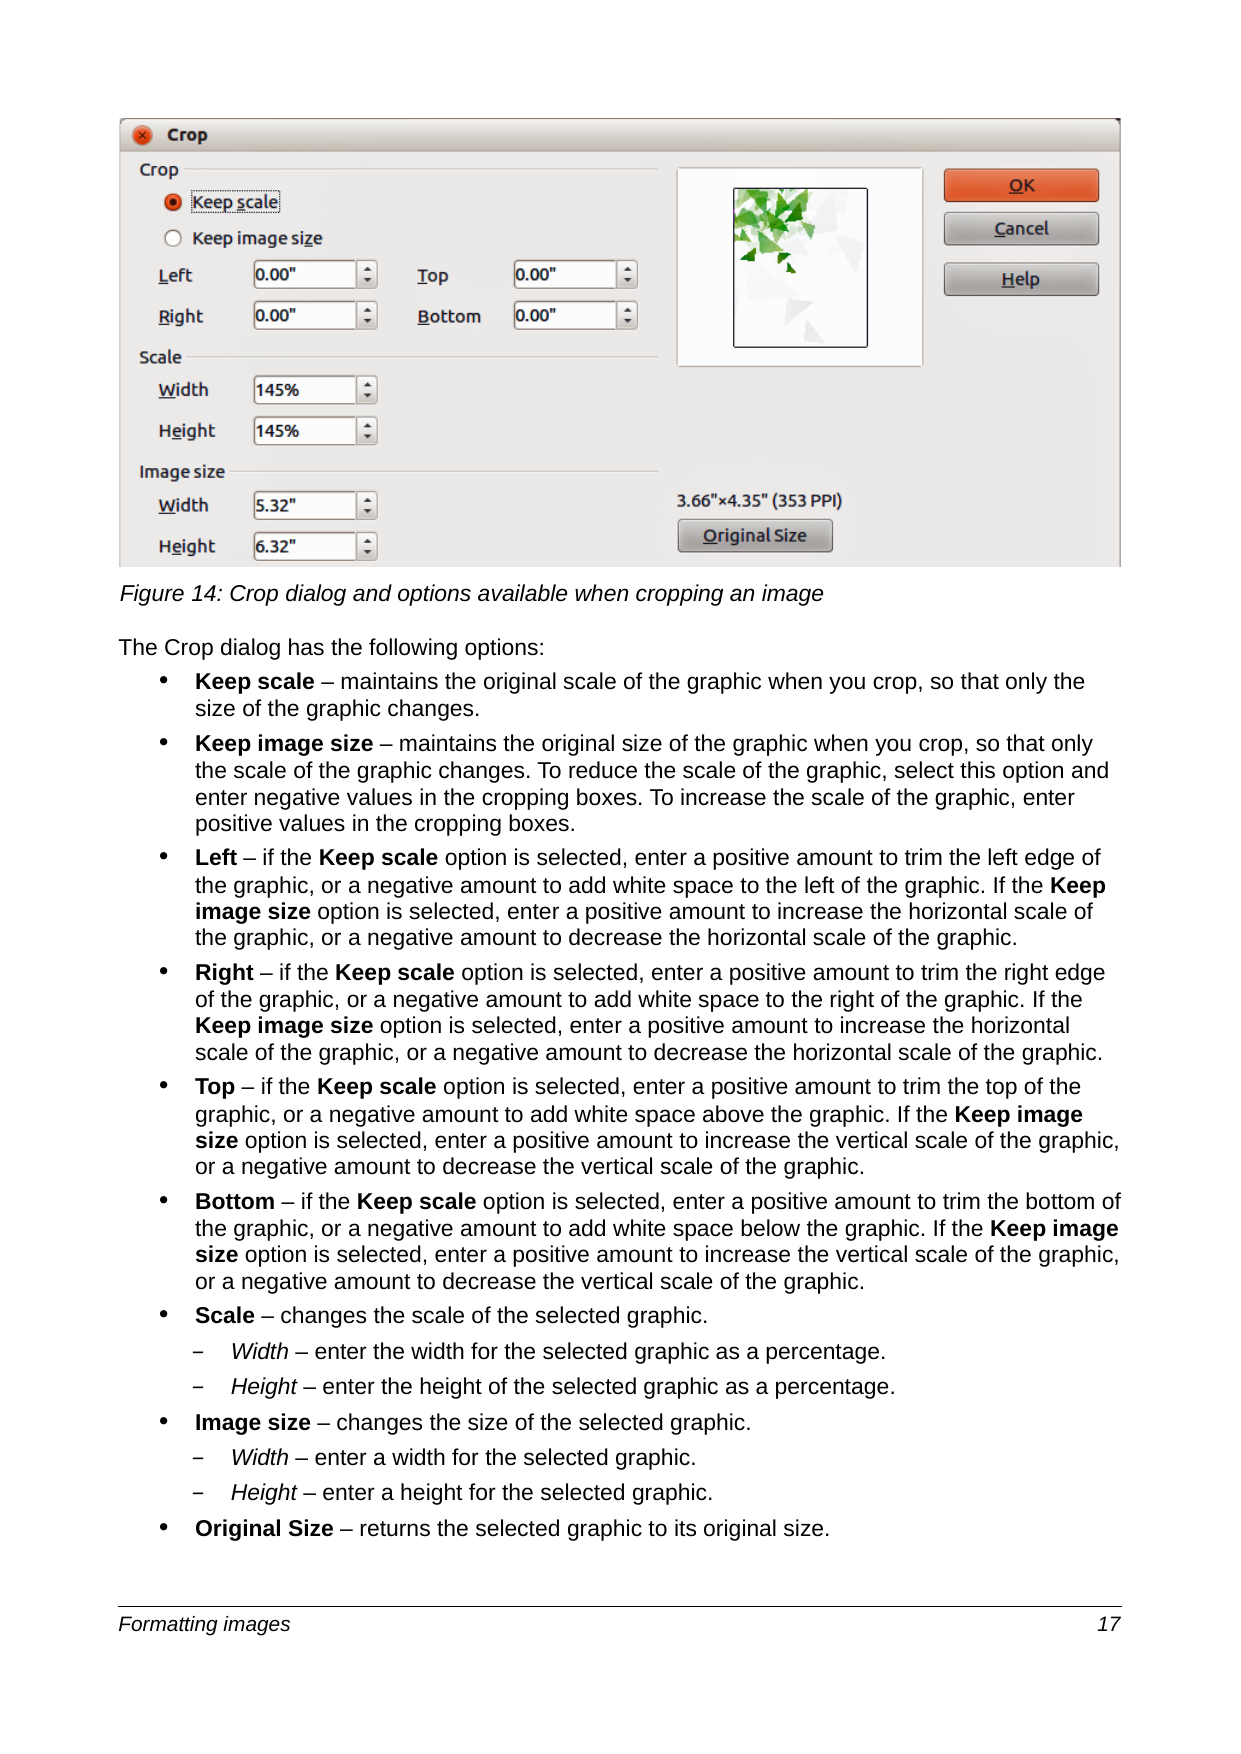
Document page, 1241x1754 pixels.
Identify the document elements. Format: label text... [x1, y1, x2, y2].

list Top – if the Keep scale option is selected, enter a positive amount to trim the top of the graphic, or a negative amount to add white space above the graphic. If the Keep image size option is selected, enter a positive amount to increase the vertical scale of the graphic, or a negative amount to decrease the vertical scale of the graphic. [156, 1071, 1122, 1180]
list Height – enter the height of the selected graphic as a percentage. [192, 1371, 1122, 1400]
text Figure 14: Crop dialog and options available when cropping an image [119, 579, 1121, 606]
list Left – if the Keep scale option is selected, enter a positive amount to trim the left edge of the graphic, or a negative amount to add white space to the left of the graphic. If the Keep image size option is selected, enter a positive amount to increase the horizontal scale of the graphic, or a negative amount to decrease the horizontal scale of the graphic. [156, 842, 1122, 951]
list Right – if the Keep scale option is selected, enter a positive amount to trim the right edge of the graphic, or a negative amount to add white space to the right of the graphic. If the Keep image size option is selected, enter a positive amount to increase the horizontal scale of the graphic, or a negative amount to decrease the horizontal scale of the graphic. [156, 957, 1122, 1065]
list Image size – changes the size of the selected graphic. [156, 1407, 1122, 1436]
list Bottom – if the Keep scale option is selected, enter a positive amount to trim the bottom of the graphic, or a negative amount to add white space below the graphic. If the Keep image size option is selected, enter a positive amount to increase the vertical scale of the graphic, or a negative amount to decrease the vertical scale of the graphic. [156, 1186, 1122, 1294]
list The Crop dialog has the following options: [118, 633, 1122, 660]
list Scale – changes the scale of the selected graphic. [156, 1300, 1122, 1329]
list Width – enter the width for the selected graphic as a percentage. [192, 1336, 1122, 1365]
picture [119, 118, 1121, 567]
list Keep scale – maintains the original scale of the graphic when you crop, so that only the size of the graphic changes. [156, 666, 1122, 722]
list Height – enter a height for the selected graphic. [192, 1477, 1122, 1507]
list Keep image size – maintains the original size of the graphic when you crop, so that only the scale of the graphic changes. To reduce the scale of the graphic, select this option and enter negative values in the cropping boxes. To increase the scale of the graphic, enter positive values in the cropping boxes. [156, 728, 1122, 836]
list Original Size – returns the selected graphic to its original size. [156, 1513, 1122, 1542]
list Width – enter a width for the selected graphic. [192, 1442, 1122, 1471]
